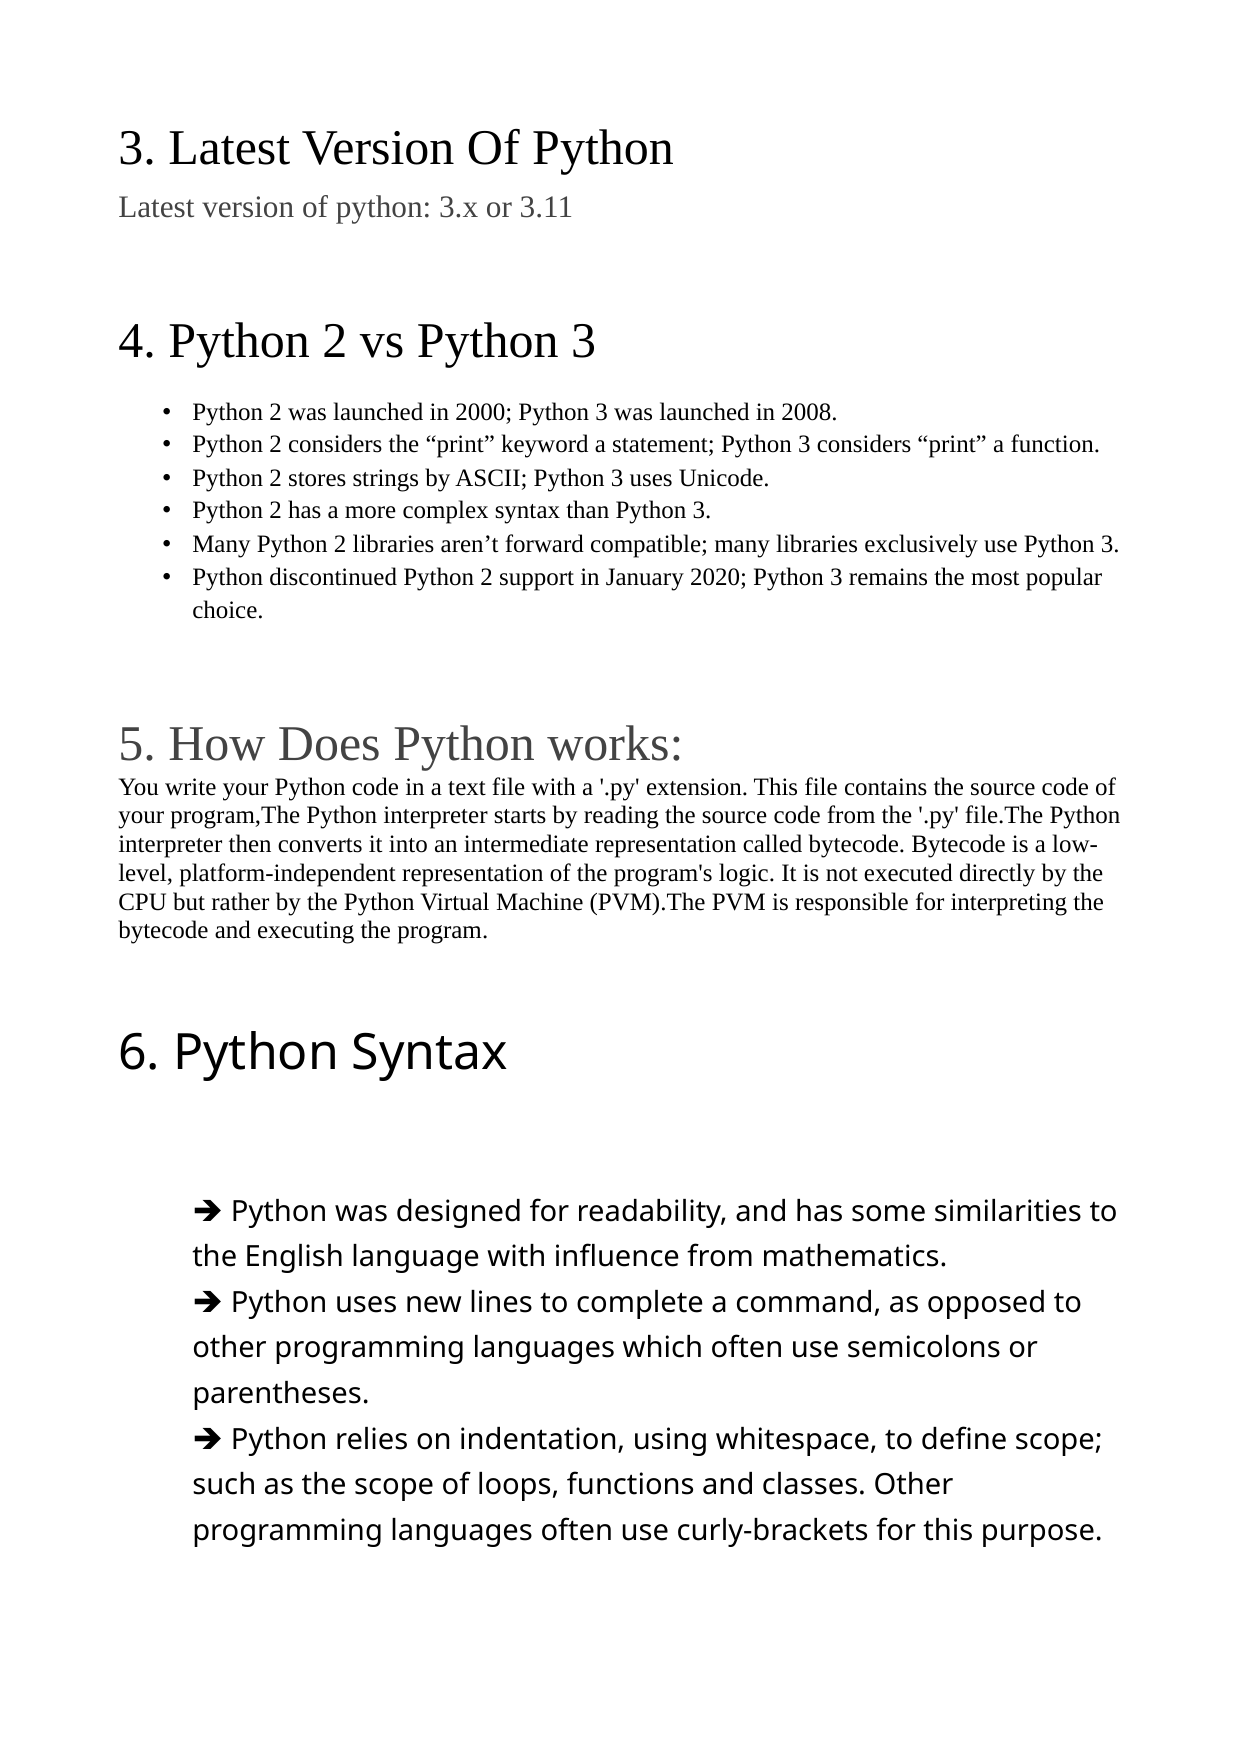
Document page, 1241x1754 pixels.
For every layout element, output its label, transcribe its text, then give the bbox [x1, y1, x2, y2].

subtitle 6. Python Syntax [118, 1016, 1122, 1084]
list Many Python 2 libraries aren’t forward compatible; many libraries exclusively use Python 3. [162, 529, 1122, 557]
list Python discontinued Python 2 support in January 2020; Python 3 remains the most popular choice. [162, 562, 1122, 623]
list Python 2 has a more complex syntax than Python 3. [162, 496, 1122, 524]
text 3. Latest Version Of Python [118, 118, 1122, 176]
text 4. Python 2 vs Python 3 [118, 310, 1122, 368]
text Latest version of python: 3.x or 3.11 [118, 176, 1122, 224]
list Python 2 considers the “print” keyword a statement; Python 3 considers “print” a function. [162, 429, 1122, 458]
list Python relies on indentation, using whitespace, to define scope; such as the scope of loops, functions and classes. Other programming languages often use curly-brackets for this purpose. [118, 1418, 1122, 1549]
text 5. How Does Python works: [118, 714, 1122, 772]
list Python was designed for readability, and has some similarities to the English language with influence from mathematics. [118, 1190, 1122, 1275]
list Python uses new lines to complete a command, as opposed to other programming languages which often use semicolons or parentheses. [118, 1281, 1122, 1412]
list Python 2 was launched in 2000; Python 3 was launched in 2008. [162, 397, 1122, 425]
list Python 2 stores strings by ASCII; Python 3 uses Unicode. [162, 463, 1122, 491]
text You write your Python code in a text file with a '.py' extension. This file contains the source code of your program,The Python interpreter starts by reading the source code from the '.py' file.The Python interpreter then converts it into an intermediate representation called bytecode. Bytecode is a low-level, platform-independent representation of the program's logic. It is not executed directly by the CPU but rather by the Python Virtual Machine (PVM).The PVM is responsible for interpreting the bytecode and executing the program. [118, 772, 1122, 944]
